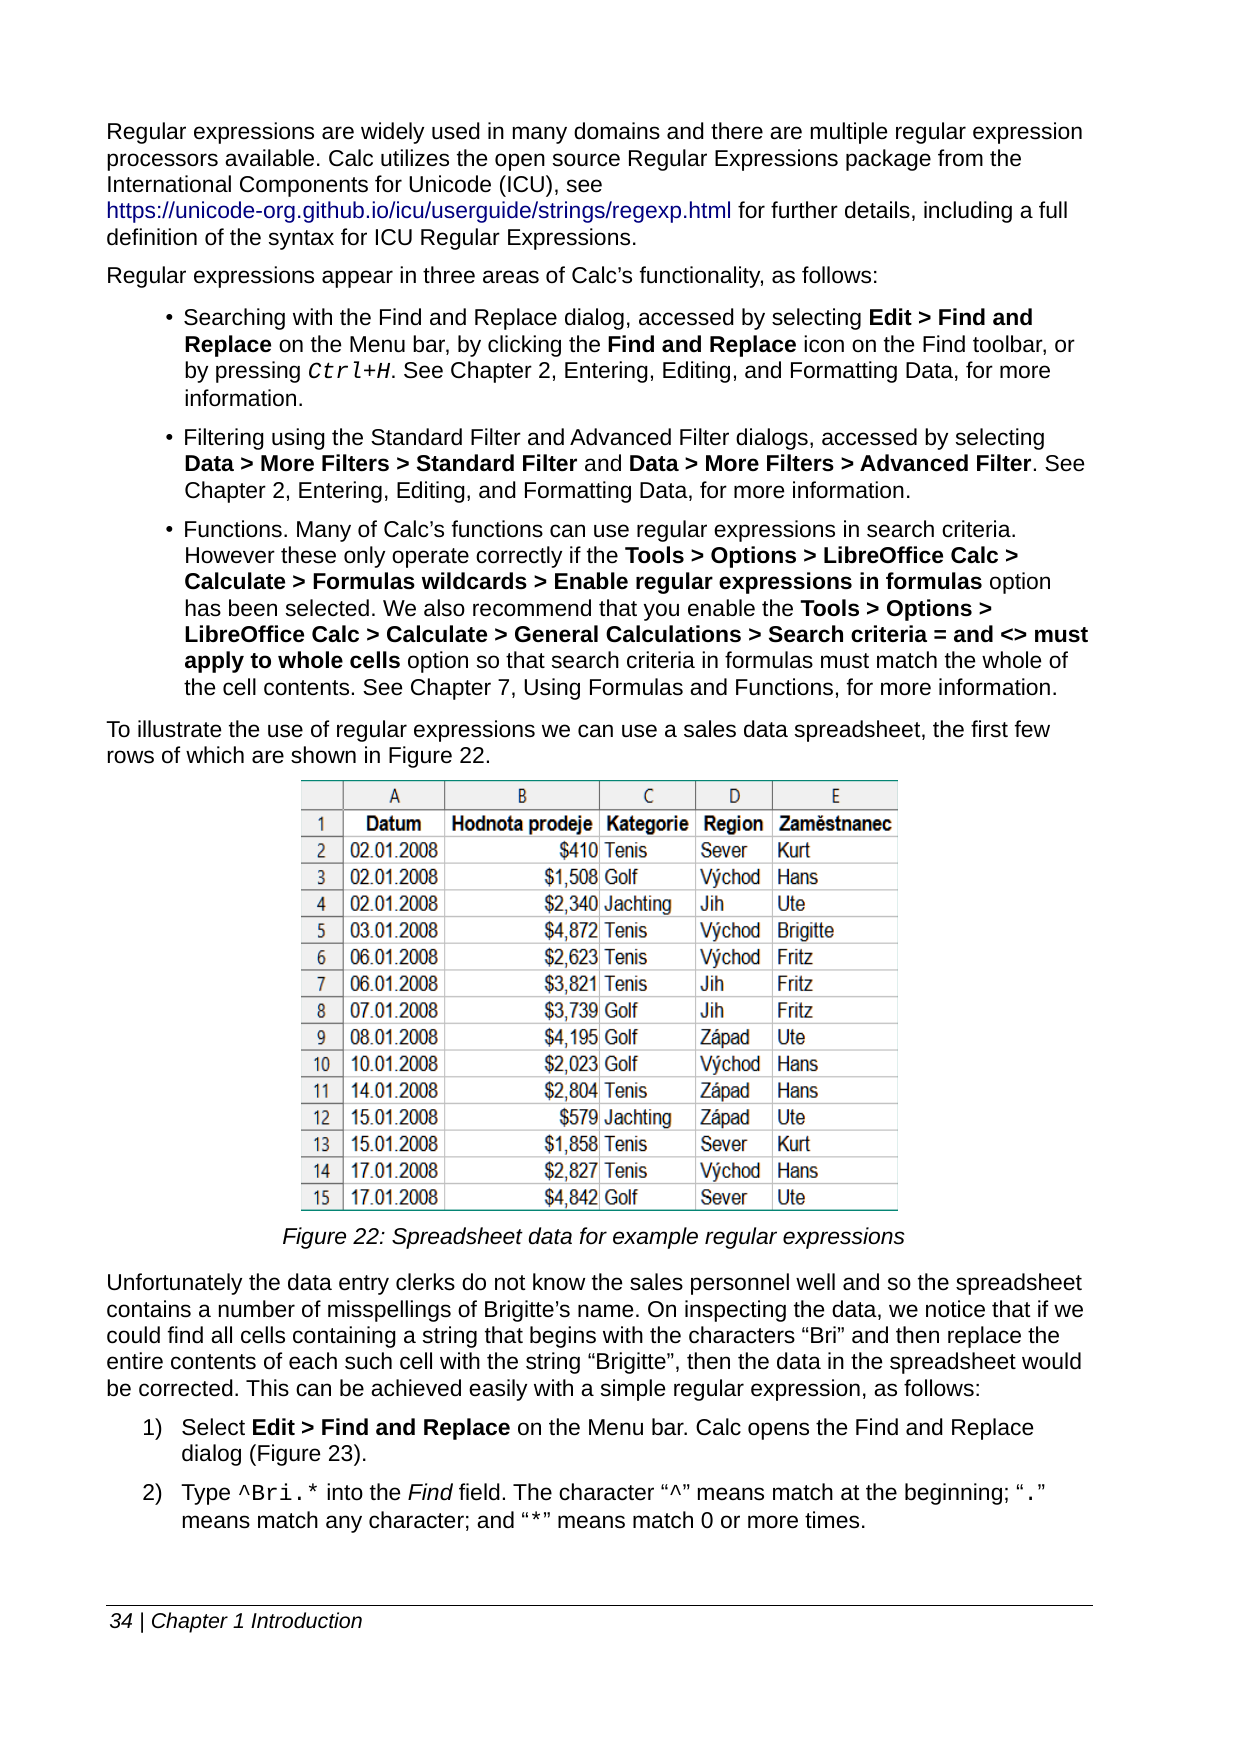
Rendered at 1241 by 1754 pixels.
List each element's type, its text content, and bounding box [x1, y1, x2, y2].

text To illustrate the use of regular expressions we can use a sales data spreadsheet, the first few rows of which are shown in Figure 22. [106, 716, 1093, 768]
list Type ^Bri.* into the Find field. The character “^” means match at the beginning; “.” means match any character; and “*” means match 0 or more times. [162, 1479, 1093, 1535]
text Figure 22: Spreadsheet data for example regular expressions [282, 1223, 917, 1249]
list Select Edit > Find and Replace on the Menu bar. Calc opens the Find and Replace dialog (Figure 23). [162, 1413, 1093, 1466]
picture [301, 780, 898, 1211]
list Filtering using the Standard Filter and Advanced Filter dialogs, accessed by selecting Data > More Filters > Standard Filter and Data > More Filters > Advanced Filter. See Chapter 2, Entering, Editing, and Formatting Data, for more information. [162, 421, 1093, 503]
list Functions. Many of Calc’s functions can use regular expressions in search criteria. However these only operate correctly if the Tools > Options > LibreOffice Calc > Calculate > Formulas wildcards > Enable regular expressions in formulas option has been selected. We also recommend that you enable the Tools > Options > LibreOffice Calc > Calculate > General Calculations > Search criteria = and <> must apply to whole cells option so that search criteria in formulas must match the whole of the cell contents. See Chapter 7, Using Formulas and Functions, for more information. [162, 513, 1093, 703]
text Regular expressions appear in three areas of Calc’s functionality, as follows: [106, 262, 1093, 289]
text Unfortunately the data entry clerks do not know the sales personnel well and so the spreadsheet contains a number of misspellings of Brigitte’s name. On inspecting the data, we notice that if we could find all cells containing a string that begins with the characters “Bri” and then replace the entire contents of each such cell with the string “Brigitte”, then the data in the spreadsheet would be corrected. This can be achieved easily with a simple regular expression, as follows: [106, 1269, 1093, 1401]
text Regular expressions are widely used in many domains and there are multiple regular expression processors available. Calc utilizes the open source Regular Expressions package from the International Components for Unicode (ICU), see https://unicode-org.github.io/icu/userguide/strings/regexp.html for further details, including a full definition of the syntax for ICU Regular Expressions. [106, 118, 1093, 250]
list Searching with the Find and Replace dialog, accessed by selecting Edit > Find and Replace on the Menu bar, by clicking the Find and Replace icon on the Find toolbar, or by pressing Ctrl+H. See Chapter 2, Entering, Editing, and Formatting Data, for more information. [162, 301, 1093, 412]
